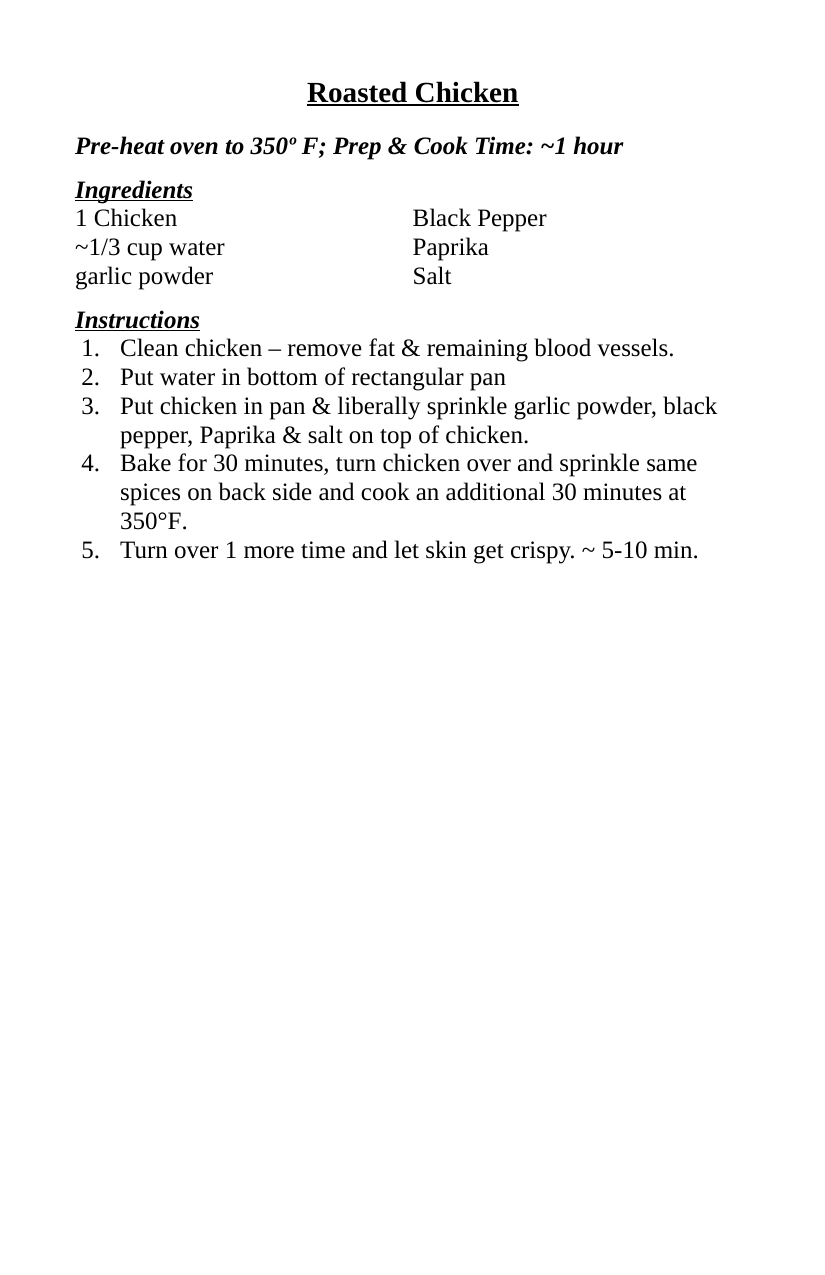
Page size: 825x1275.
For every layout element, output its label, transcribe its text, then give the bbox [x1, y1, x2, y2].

list Clean chicken – remove fat & remaining blood vessels. [75, 333, 750, 362]
text 1 Chicken [75, 203, 412, 232]
text Ingredients [75, 175, 750, 203]
text ~1/3 cup water [75, 232, 412, 261]
text Paprika [412, 232, 750, 261]
list Put water in bottom of rectangular pan [75, 362, 750, 391]
list Turn over 1 more time and let skin get crispy. ~ 5-10 min. [75, 535, 750, 563]
subtitle Pre-heat oven to 350º F; Prep & Cook Time: ~1 hour [75, 131, 750, 160]
text Black Pepper [412, 203, 750, 232]
list Bake for 30 minutes, turn chicken over and sprinkle same spices on back side and cook an additional 30 minutes at 350°F. [75, 448, 750, 535]
subtitle Roasted Chicken [75, 75, 750, 108]
text garlic powder [75, 261, 412, 290]
list Put chicken in pan & liberally sprinkle garlic powder, black pepper, Paprika & salt on top of chicken. [75, 391, 750, 448]
subtitle Instructions [75, 305, 750, 333]
text Salt [412, 261, 750, 290]
